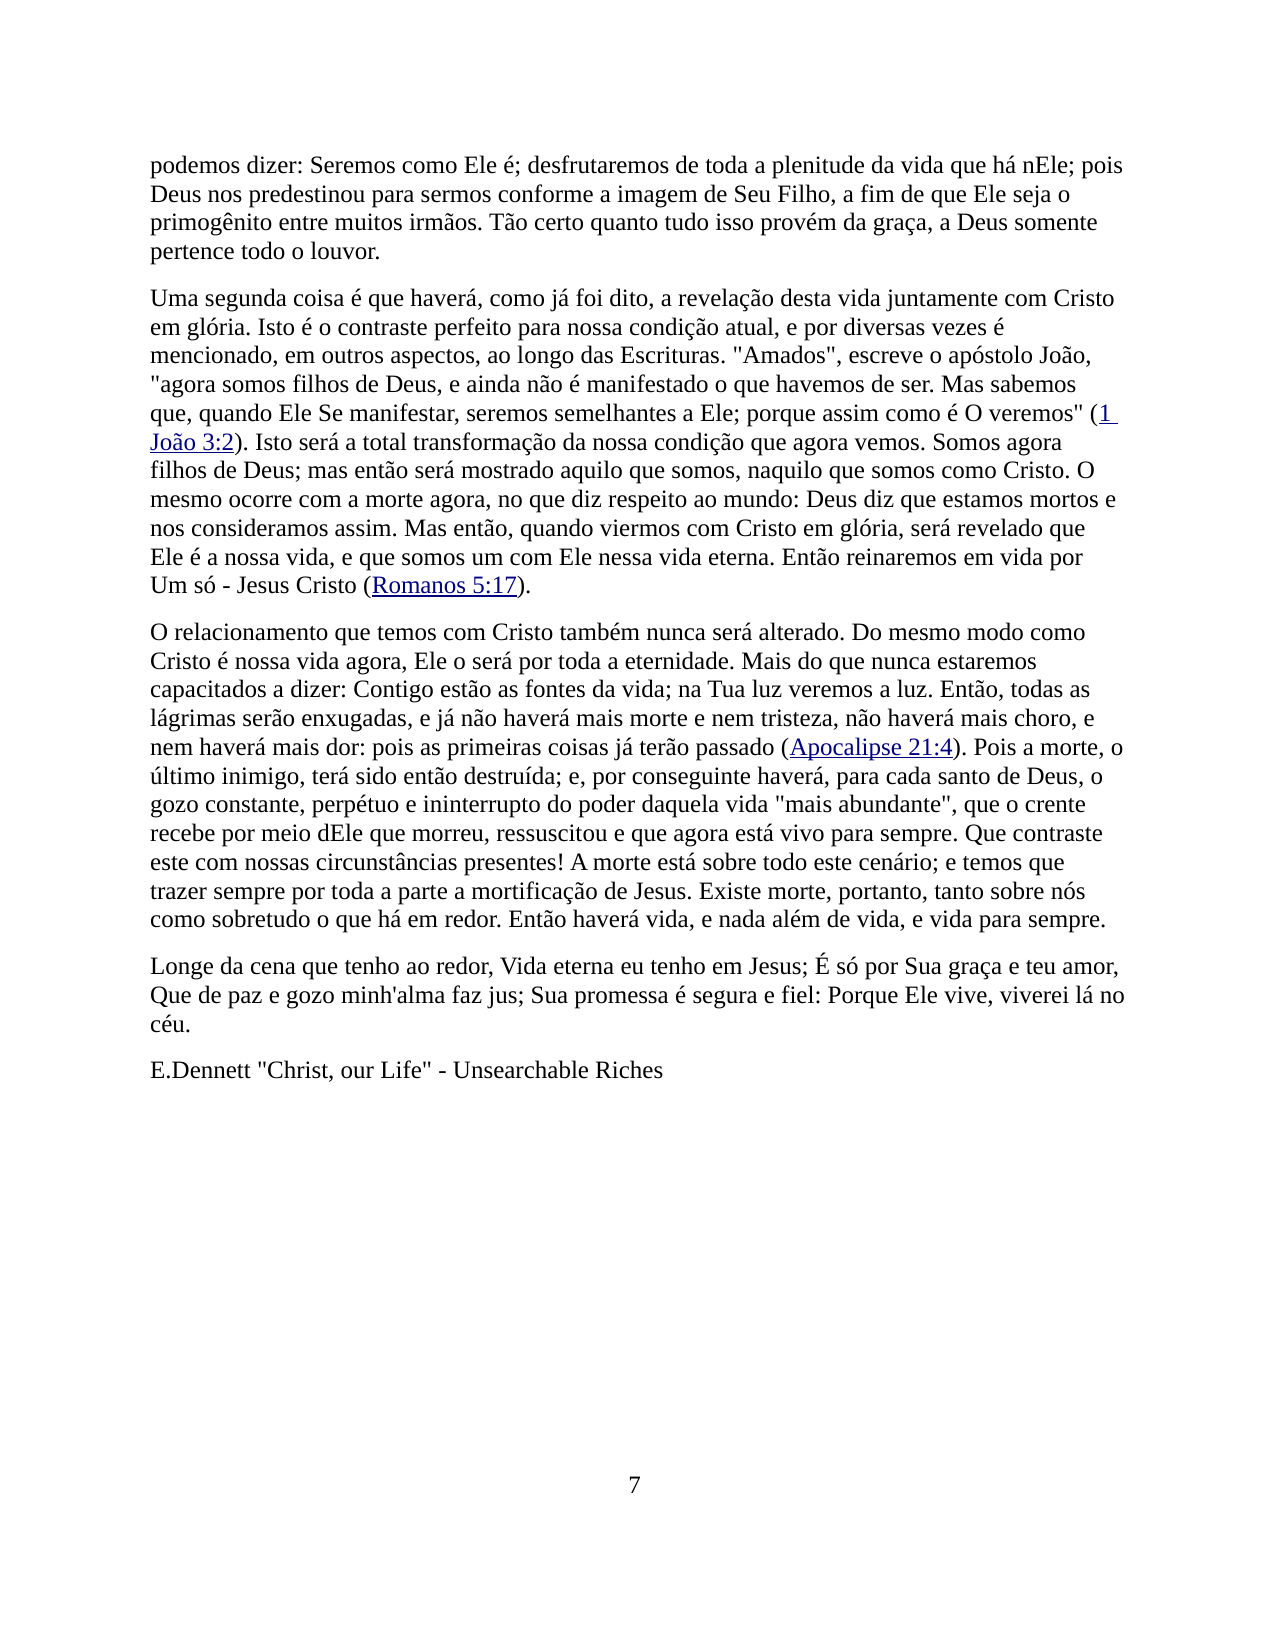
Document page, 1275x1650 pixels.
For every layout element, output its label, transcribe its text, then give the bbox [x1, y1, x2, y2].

text Longe da cena que tenho ao redor, Vida eterna eu tenho em Jesus; É só por Sua graça e teu amor, Que de paz e gozo minh'alma faz jus; Sua promessa é segura e fiel: Porque Ele vive, viverei lá no céu. [150, 951, 1125, 1037]
text Uma segunda coisa é que haverá, como já foi dito, a revelação desta vida juntamente com Cristo em glória. Isto é o contraste perfeito para nossa condição atual, e por diversas vezes é mencionado, em outros aspectos, ao longo das Escrituras. "Amados", escreve o apóstolo João, "agora somos filhos de Deus, e ainda não é manifestado o que havemos de ser. Mas sabemos que, quando Ele Se manifestar, seremos semelhantes a Ele; porque assim como é O veremos" (1 João 3:2). Isto será a total transformação da nossa condição que agora vemos. Somos agora filhos de Deus; mas então será mostrado aquilo que somos, naquilo que somos como Cristo. O mesmo ocorre com a morte agora, no que diz respeito ao mundo: Deus diz que estamos mortos e nos consideramos assim. Mas então, quando viermos com Cristo em glória, será revelado que Ele é a nossa vida, e que somos um com Ele nessa vida eterna. Então reinaremos em vida por Um só - Jesus Cristo (Romanos 5:17). [150, 283, 1125, 599]
text O relacionamento que temos com Cristo também nunca será alterado. Do mesmo modo como Cristo é nossa vida agora, Ele o será por toda a eternidade. Mais do que nunca estaremos capacitados a dizer: Contigo estão as fontes da vida; na Tua luz veremos a luz. Então, todas as lágrimas serão enxugadas, e já não haverá mais morte e nem tristeza, não haverá mais choro, e nem haverá mais dor: pois as primeiras coisas já terão passado (Apocalipse 21:4). Pois a morte, o último inimigo, terá sido então destruída; e, por conseguinte haverá, para cada santo de Deus, o gozo constante, perpétuo e ininterrupto do poder daquela vida "mais abundante", que o crente recebe por meio dEle que morreu, ressuscitou e que agora está vivo para sempre. Que contraste este com nossas circunstâncias presentes! A morte está sobre todo este cenário; e temos que trazer sempre por toda a parte a mortificação de Jesus. Existe morte, portanto, tanto sobre nós como sobretudo o que há em redor. Então haverá vida, e nada além de vida, e vida para sempre. [150, 617, 1125, 933]
text E.Dennett "Christ, our Life" - Unsearchable Riches [150, 1055, 1125, 1084]
text podemos dizer: Seremos como Ele é; desfrutaremos de toda a plenitude da vida que há nEle; pois Deus nos predestinou para sermos conforme a imagem de Seu Filho, a fim de que Ele seja o primogênito entre muitos irmãos. Tão certo quanto tudo isso provém da graça, a Deus somente pertence todo o louvor. [150, 150, 1125, 265]
